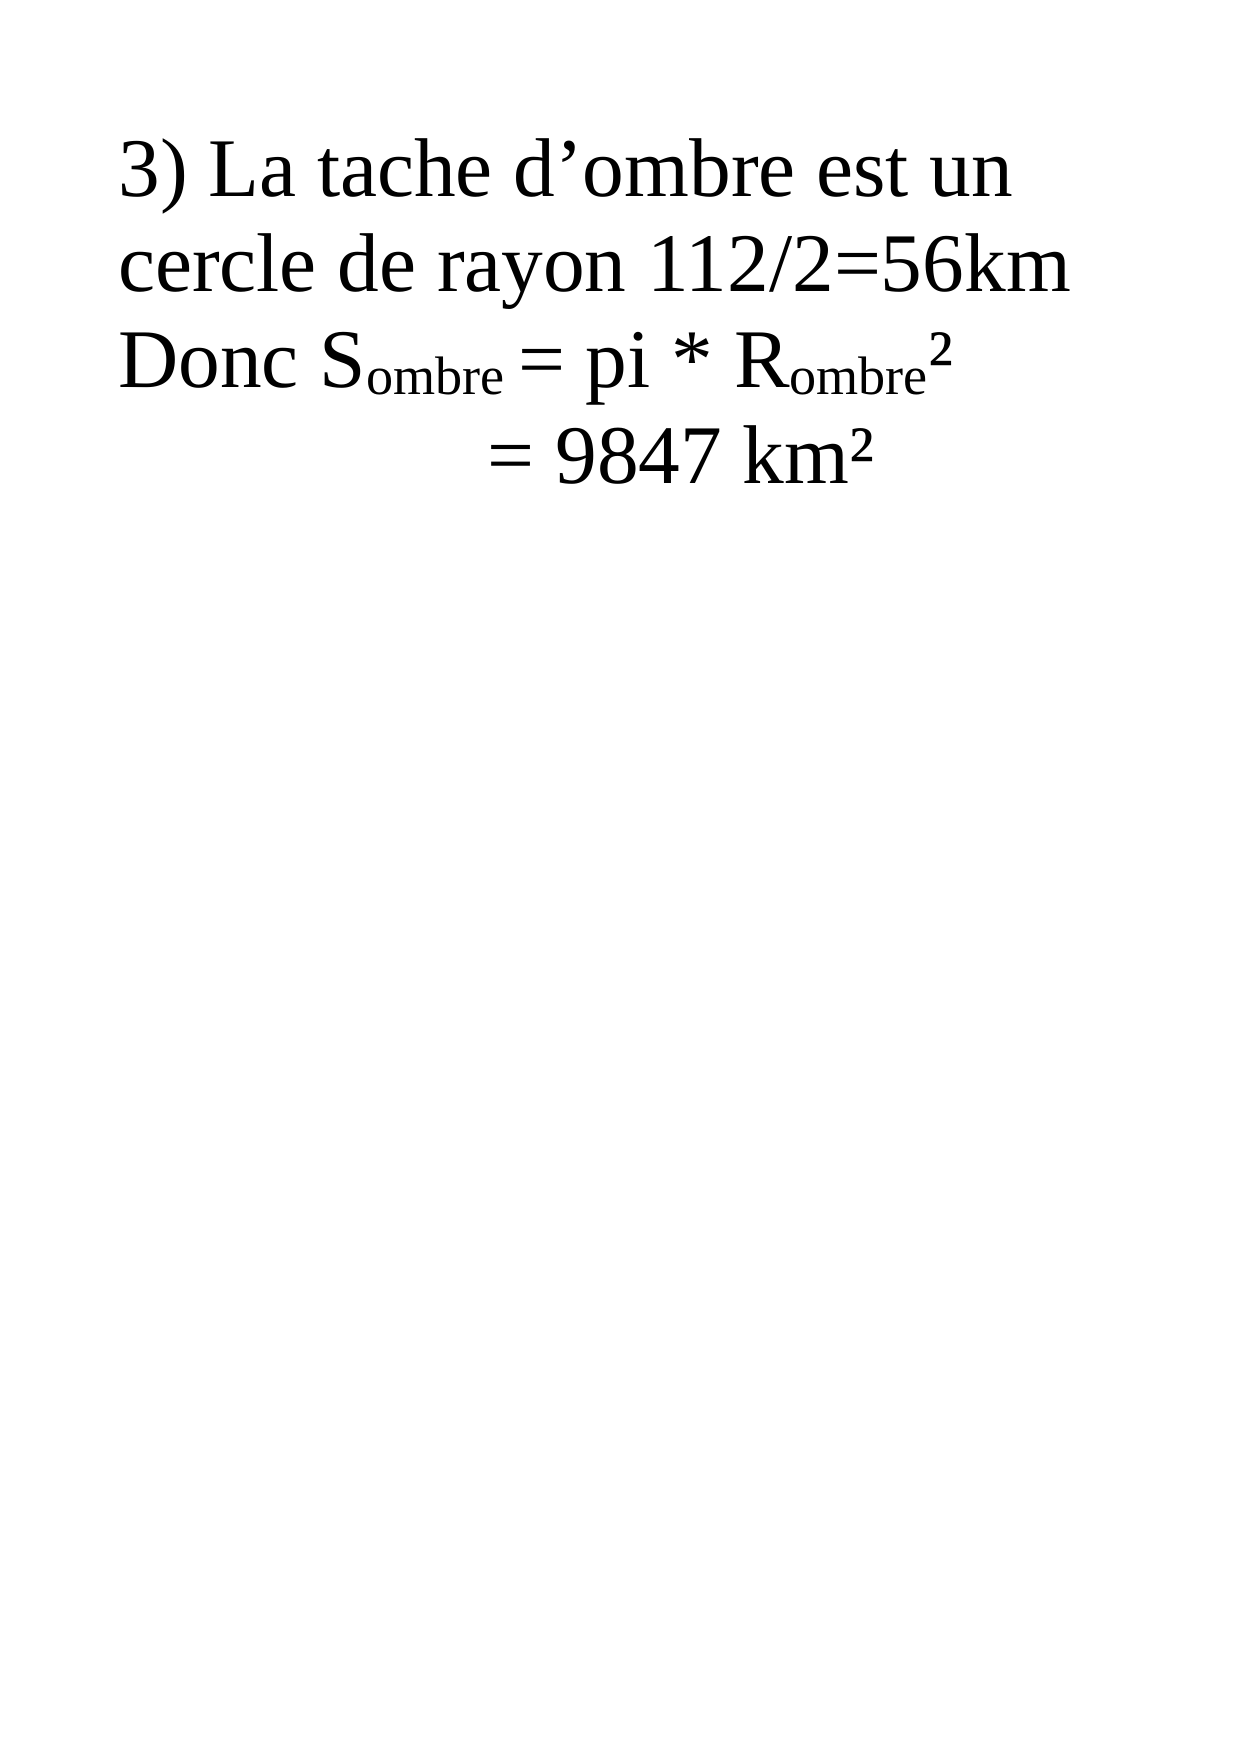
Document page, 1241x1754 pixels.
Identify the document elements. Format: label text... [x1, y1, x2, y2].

text Donc Sombre = pi * Rombre² [118, 310, 1122, 406]
text 3) La tache d’ombre est un cercle de rayon 112/2=56km [118, 118, 1122, 310]
text = 9847 km² [118, 406, 1122, 501]
